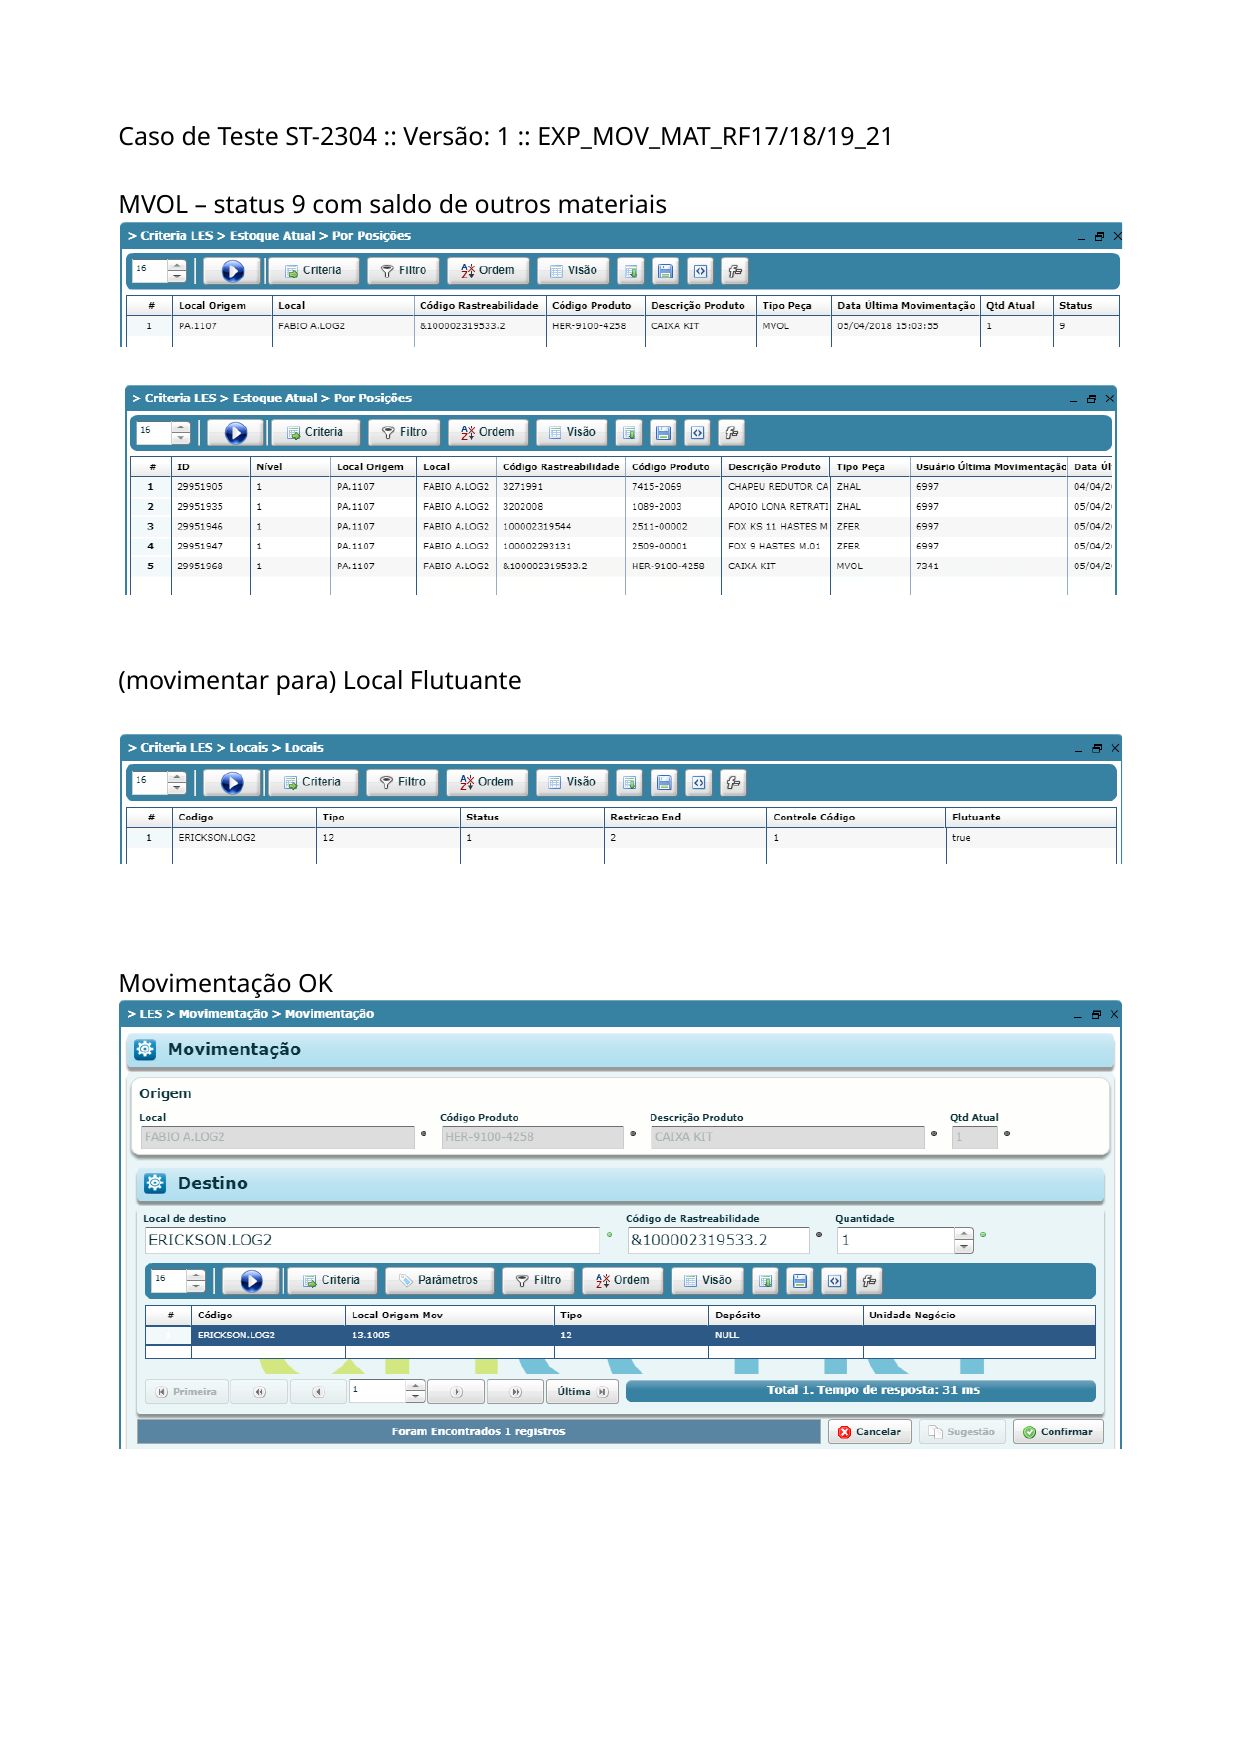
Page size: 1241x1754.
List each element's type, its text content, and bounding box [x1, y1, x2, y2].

picture [118, 1000, 1123, 1449]
text MVOL – status 9 com saldo de outros materiais [118, 186, 1122, 220]
picture [118, 220, 1123, 347]
text Caso de Teste ST-2304 :: Versão: 1 :: EXP_MOV_MAT_RF17/18/19_21 [118, 118, 1122, 152]
text (movimentar para) Local Flutuante [118, 663, 1122, 697]
picture [118, 380, 1123, 595]
text Movimentação OK [118, 966, 1122, 1000]
picture [118, 731, 1123, 864]
